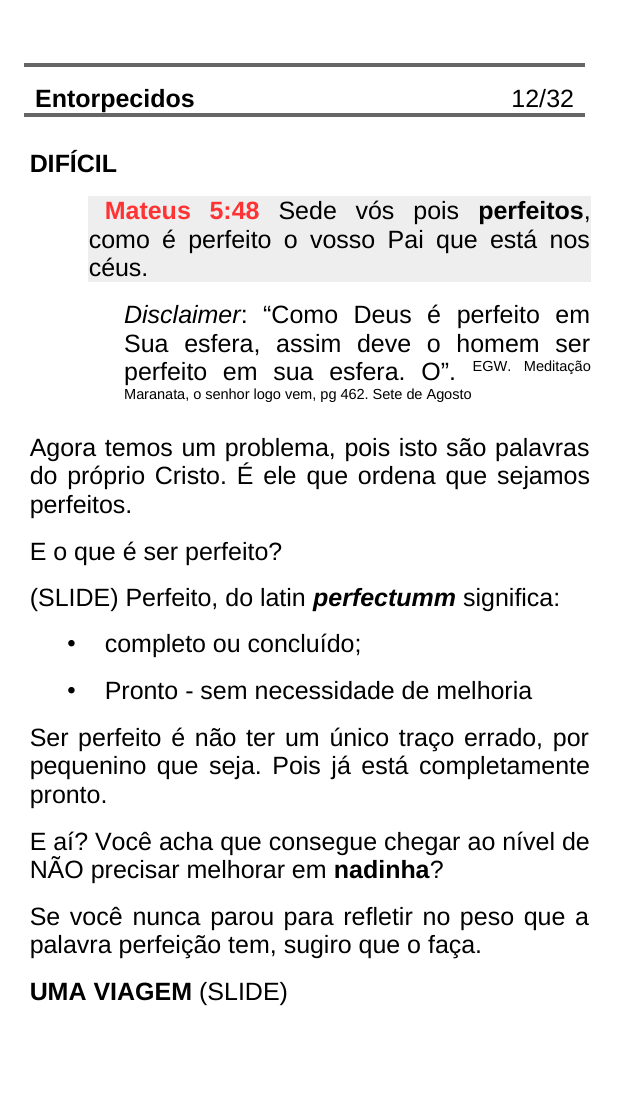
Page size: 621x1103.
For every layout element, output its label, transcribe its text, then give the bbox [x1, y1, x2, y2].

list completo ou concluído; [67, 629, 591, 658]
text Ser perfeito é não ter um único traço errado, por pequenino que seja. Pois já está completamente pronto. [29, 723, 591, 809]
text UMA VIAGEM (SLIDE) [29, 977, 591, 1006]
text DIFÍCIL [29, 149, 591, 178]
list Mateus 5:48 Sede vós pois perfeitos, como é perfeito o vosso Pai que está nos céus. [88, 196, 591, 282]
text Agora temos um problema, pois isto são palavras do próprio Cristo. É ele que ordena que sejamos perfeitos. [29, 433, 591, 519]
text E o que é ser perfeito? [29, 537, 591, 565]
text Disclaimer: “Como Deus é perfeito em Sua esfera, assim deve o homem ser perfeito em sua esfera. O”. EGW. Meditação Maranata, o senhor logo vem, pg 462. Sete de Agosto [124, 300, 591, 415]
text (SLIDE) Perfeito, do latin perfectumm significa: [29, 583, 591, 612]
list Pronto - sem necessidade de melhoria [67, 676, 591, 705]
text Se você nunca parou para refletir no peso que a palavra perfeição tem, sugiro que o faça. [29, 902, 591, 959]
text E aí? Você acha que consegue chegar ao nível de NÃO precisar melhorar em nadinha? [29, 827, 591, 884]
